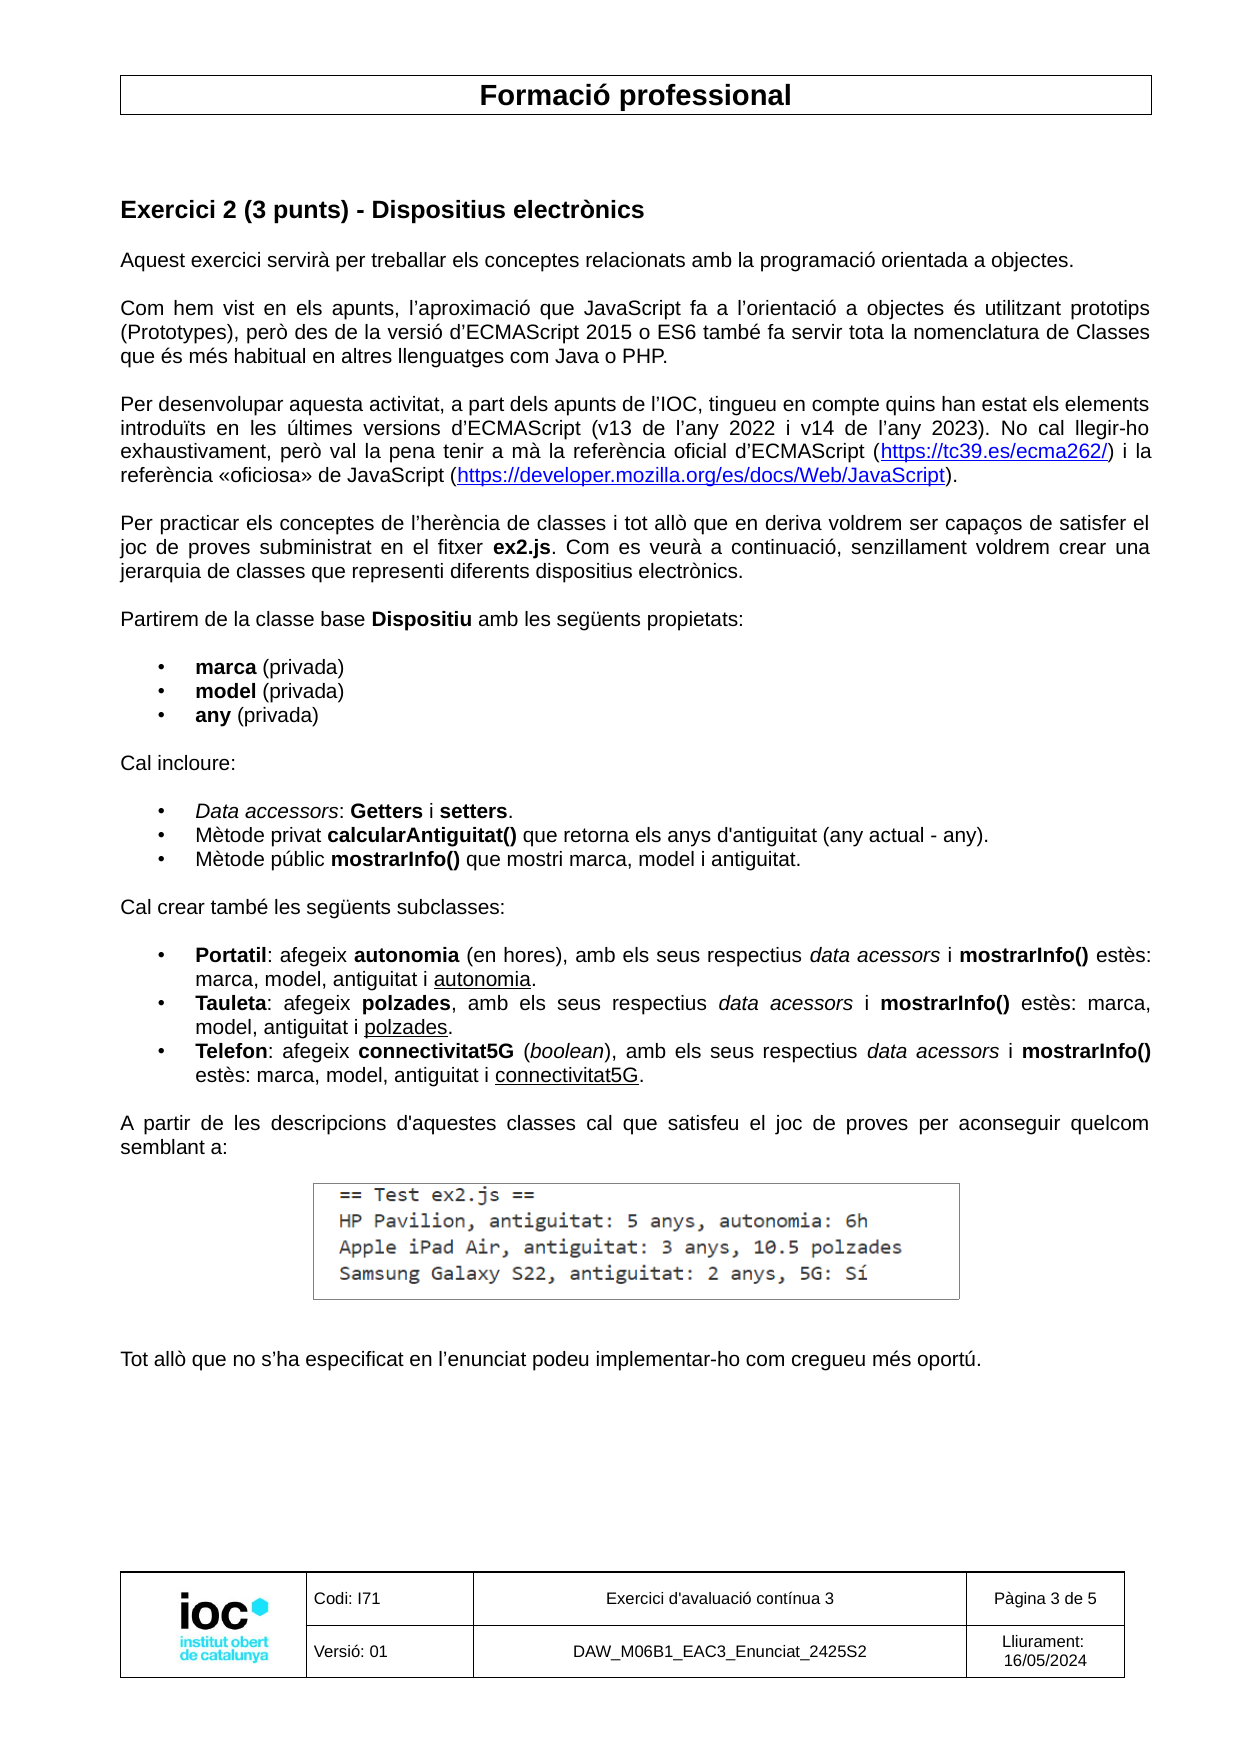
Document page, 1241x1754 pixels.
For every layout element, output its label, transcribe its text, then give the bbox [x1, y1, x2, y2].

text A partir de les descripcions d'aquestes classes cal que satisfeu el joc de proves per aconseguir quelcom semblant a: [120, 1111, 1151, 1159]
text Cal crear també les següents subclasses: [120, 895, 1151, 919]
text Aquest exercici servirà per treballar els conceptes relacionats amb la programació orientada a objectes. [120, 248, 1151, 272]
picture [315, 1186, 957, 1296]
list marca (privada) [158, 655, 1151, 679]
list Telefon: afegeix connectivitat5G (boolean), amb els seus respectius data acessors i mostrarInfo() estès: marca, model, antiguitat i connectivitat5G. [158, 1039, 1151, 1087]
picture [167, 1578, 282, 1674]
list any (privada) [158, 703, 1151, 727]
list Data accessors: Getters i setters. [158, 799, 1151, 823]
list model (privada) [158, 679, 1151, 703]
text Com hem vist en els apunts, l’aproximació que JavaScript fa a l’orientació a objectes és utilitzant prototips (Prototypes), però des de la versió d’ECMAScript 2015 o ES6 també fa servir tota la nomenclatura de Classes que és més habitual en altres llenguatges com Java o PHP. [120, 296, 1151, 367]
list Portatil: afegeix autonomia (en hores), amb els seus respectius data acessors i mostrarInfo() estès: marca, model, antiguitat i autonomia. [158, 943, 1151, 991]
text Cal incloure: [120, 751, 1151, 775]
list Mètode públic mostrarInfo() que mostri marca, model i antiguitat. [158, 847, 1151, 871]
text Partirem de la classe base Dispositiu amb les següents propietats: [120, 607, 1151, 631]
text Exercici 2 (3 punts) - Dispositius electrònics [120, 195, 1151, 224]
list Tauleta: afegeix polzades, amb els seus respectius data acessors i mostrarInfo() estès: marca, model, antiguitat i polzades. [158, 991, 1151, 1039]
text Per desenvolupar aquesta activitat, a part dels apunts de l’IOC, tingueu en compte quins han estat els elements introduïts en les últimes versions d’ECMAScript (v13 de l’any 2022 i v14 de l’any 2023). No cal llegir-ho exhaustivament, però val la pena tenir a mà la referència oficial d’ECMAScript (https://tc39.es/ecma262/) i la referència «oficiosa» de JavaScript (https://developer.mozilla.org/es/docs/Web/JavaScript). [120, 391, 1151, 487]
text Per practicar els conceptes de l’herència de classes i tot allò que en deriva voldrem ser capaços de satisfer el joc de proves subministrat en el fitxer ex2.js. Com es veurà a continuació, senzillament voldrem crear una jerarquia de classes que representi diferents dispositius electrònics. [120, 511, 1151, 583]
text Tot allò que no s’ha especificat en l’enunciat podeu implementar-ho com cregueu més oportú. [120, 1347, 1151, 1371]
list Mètode privat calcularAntiguitat() que retorna els anys d'antiguitat (any actual - any). [158, 823, 1151, 847]
